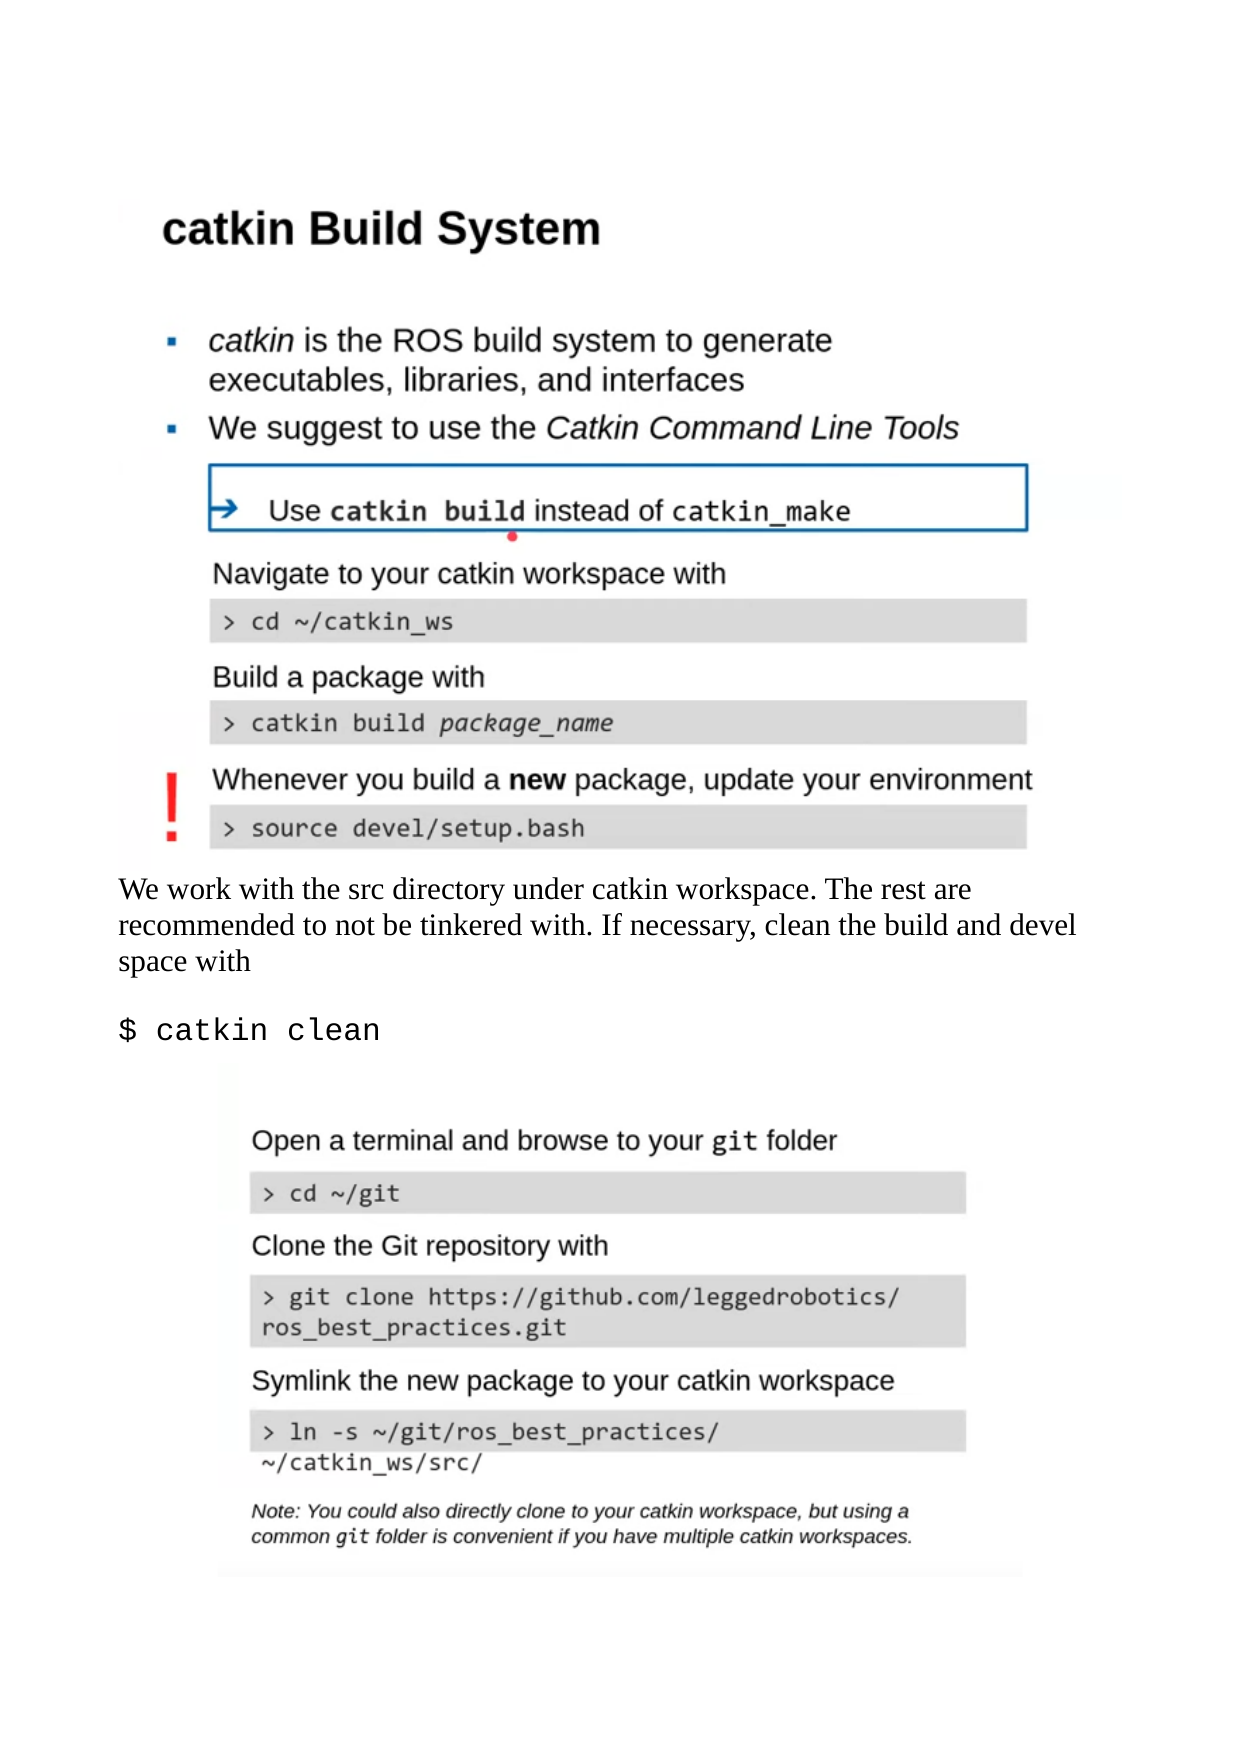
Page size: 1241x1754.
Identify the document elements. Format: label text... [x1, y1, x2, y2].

text $ catkin clean [118, 1014, 1122, 1050]
picture [217, 1063, 1023, 1577]
text We work with the src directory under catkin workspace. The rest are recommended to not be tinkered with. If necessary, clean the build and devel space with [118, 871, 1122, 978]
picture [118, 176, 1123, 871]
